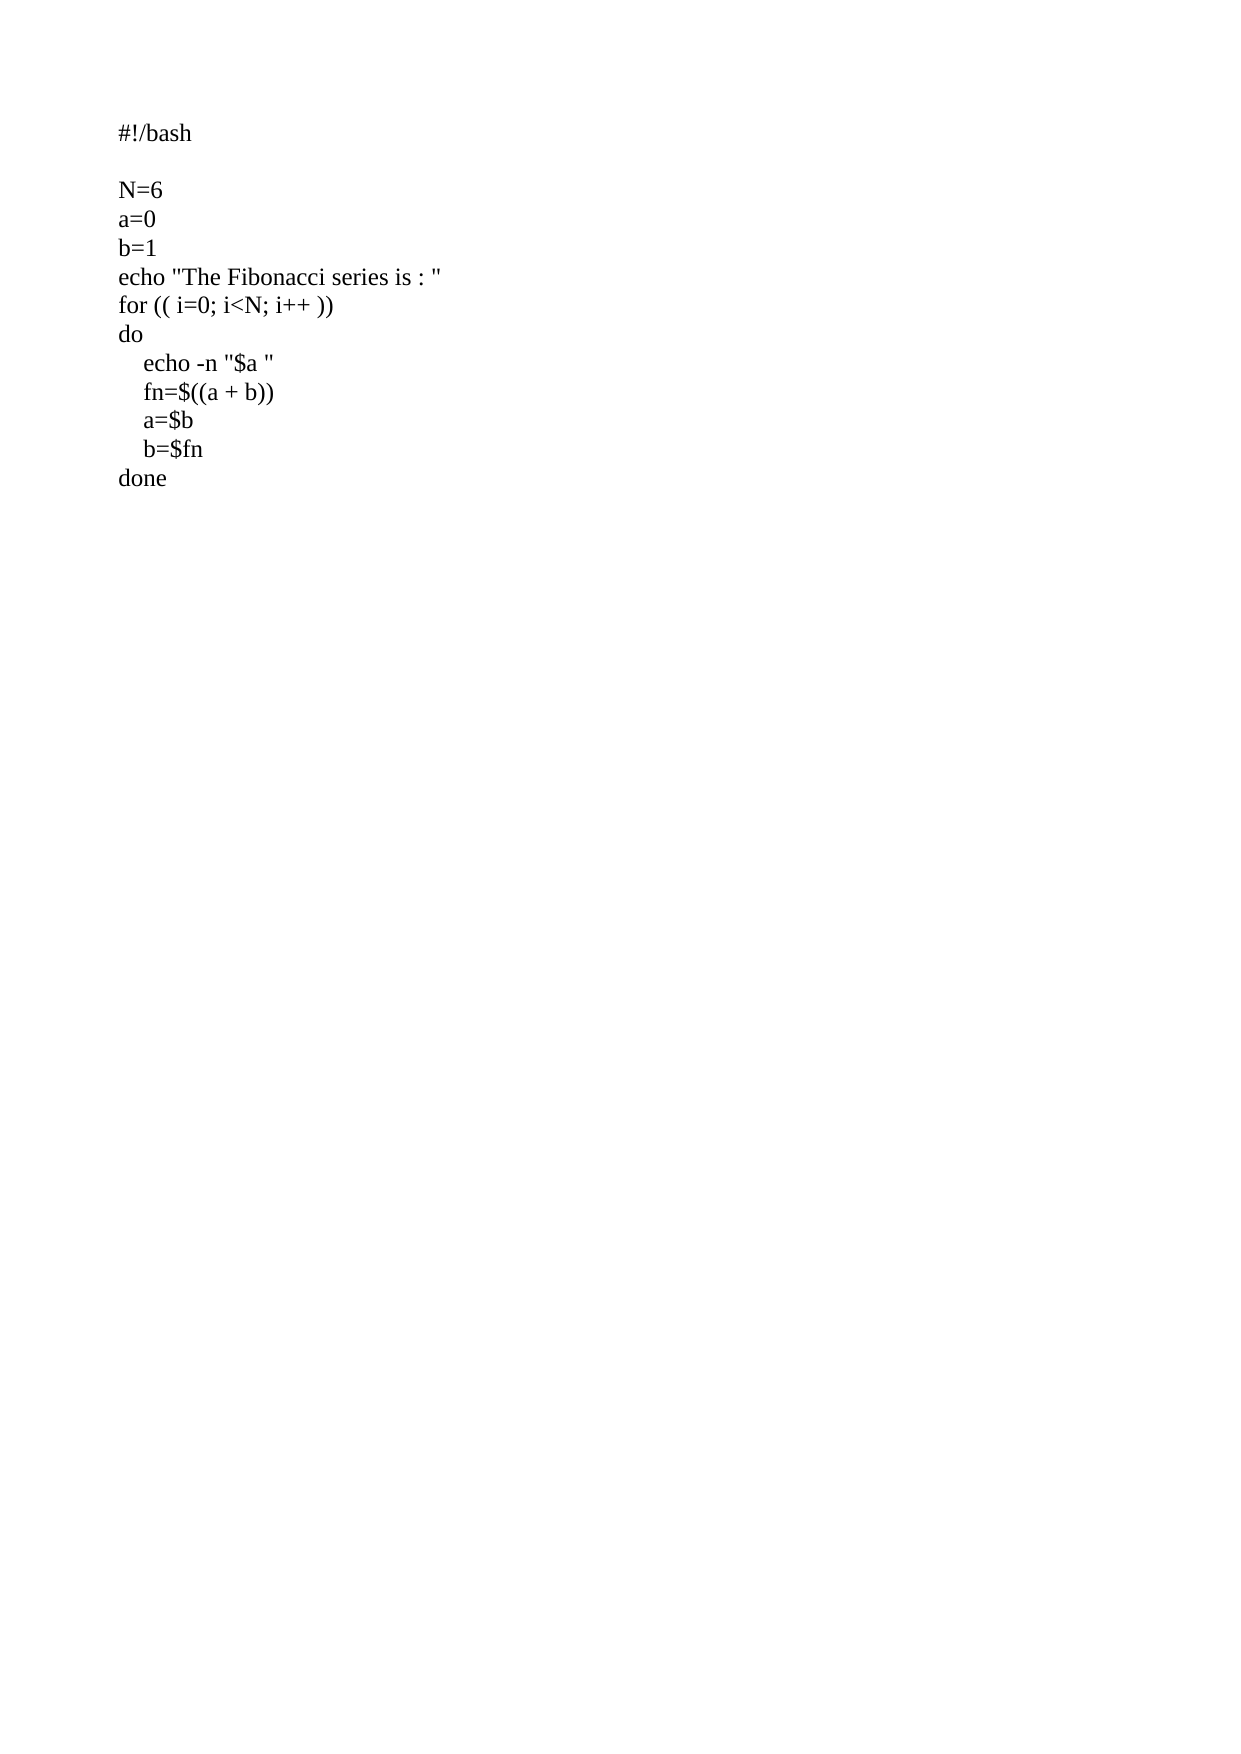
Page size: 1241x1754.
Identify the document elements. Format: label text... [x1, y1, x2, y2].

text done [118, 463, 1122, 492]
text do [118, 319, 1122, 348]
text #!/bash [118, 118, 1122, 147]
text a=0 [118, 204, 1122, 233]
text N=6 [118, 176, 1122, 204]
text fn=$((a + b)) [118, 377, 1122, 406]
text echo -n "$a " [118, 348, 1122, 377]
text b=1 [118, 233, 1122, 262]
text for (( i=0; i<N; i++ )) [118, 291, 1122, 319]
text a=$b [118, 406, 1122, 434]
text echo "The Fibonacci series is : " [118, 262, 1122, 291]
text b=$fn [118, 434, 1122, 463]
